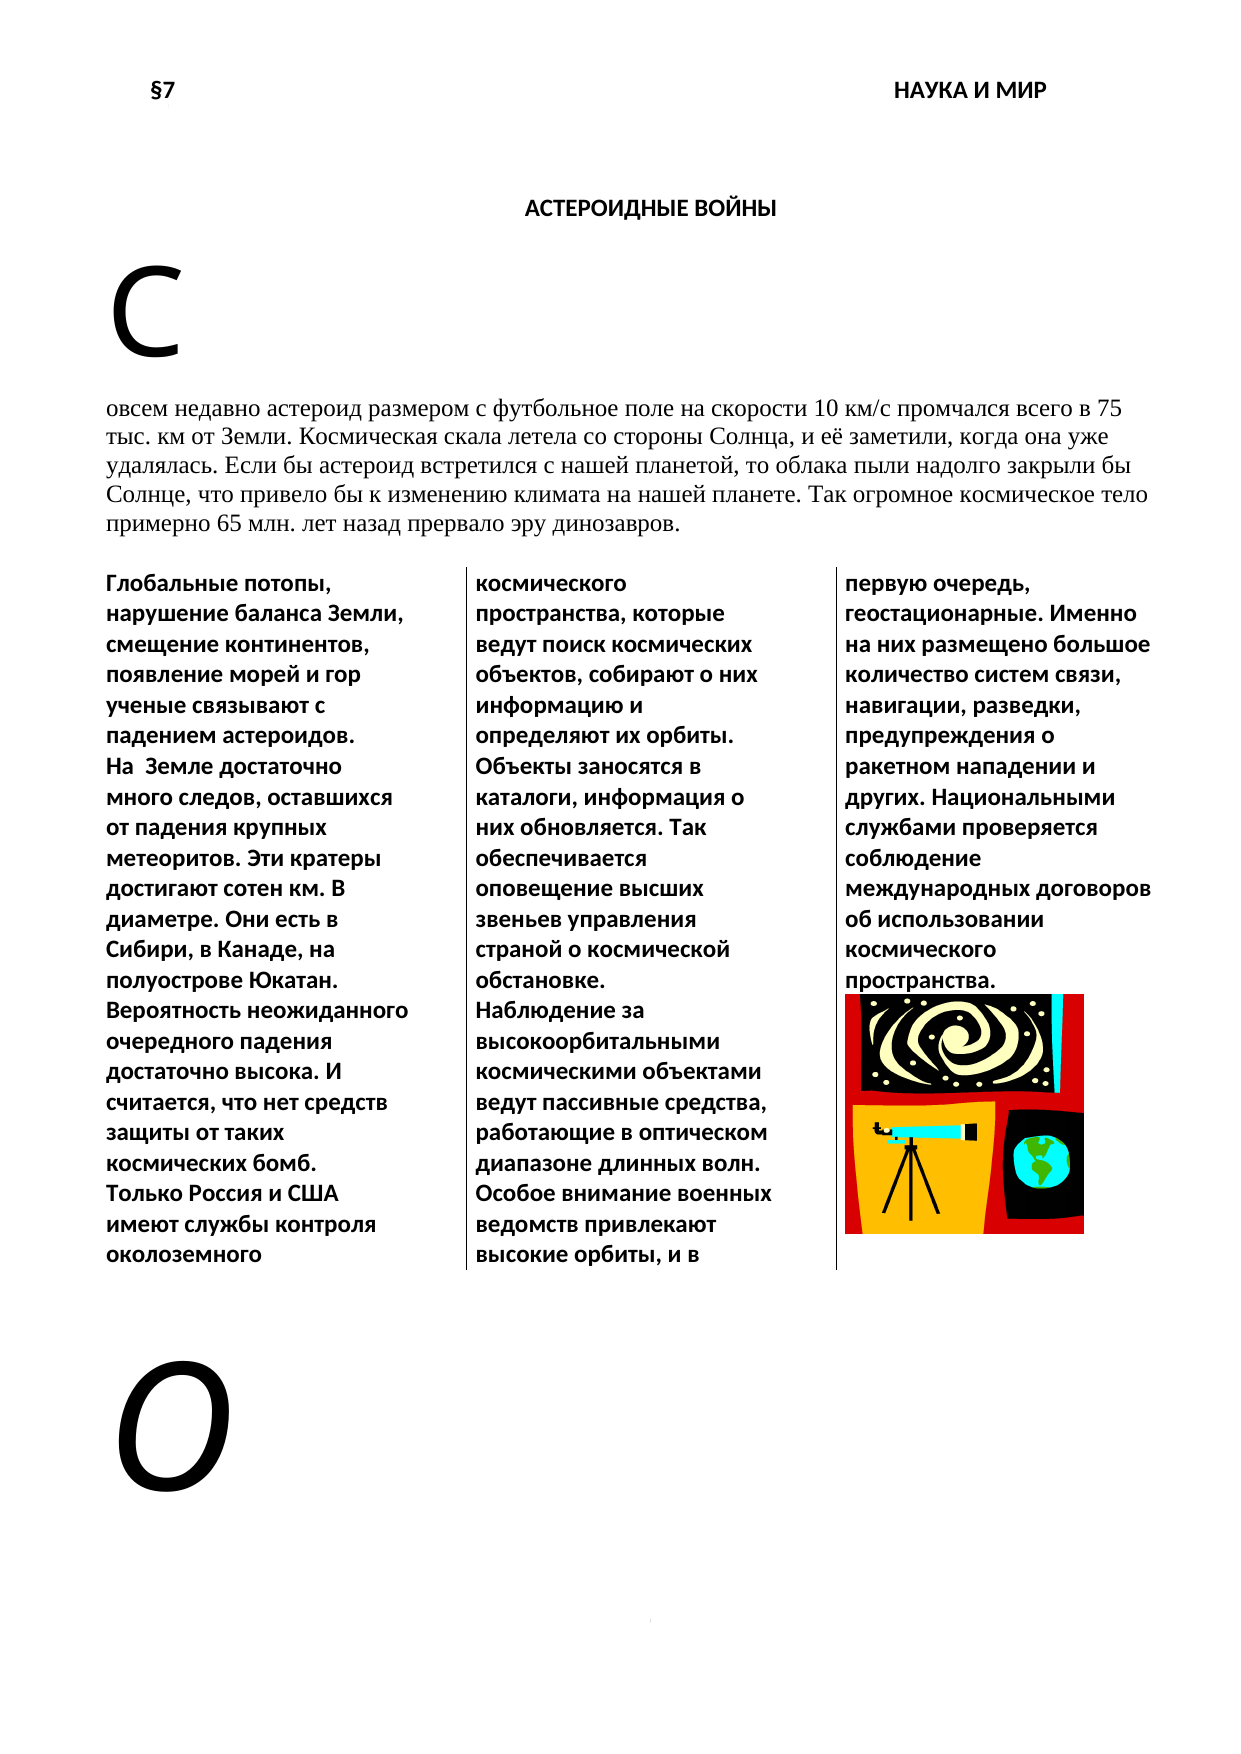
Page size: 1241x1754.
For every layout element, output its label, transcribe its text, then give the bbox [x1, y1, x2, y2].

text Глобальные потопы, нарушение баланса Земли, смещение континентов, появление морей и гор ученые связывают с падением астероидов. [106, 567, 412, 750]
text О [106, 1299, 1183, 1542]
text Только Россия и США имеют службы контроля околоземного [106, 1177, 412, 1269]
text С [106, 222, 1152, 393]
text АСТЕРОИДНЫЕ ВОЙНЫ [150, 191, 1152, 222]
picture [845, 994, 1084, 1234]
text космического пространства, которые ведут поиск космических объектов, собирают о них информацию и определяют их орбиты. Объекты заносятся в каталоги, информация о них обновляется. Так обеспечивается оповещение высших звеньев управления страной о космической обстановке. [475, 567, 782, 994]
text овсем недавно астероид размером с футбольное поле на скорости 10 км/с промчался всего в 75 тыс. км от Земли. Космическая скала летела со стороны Солнца, и её заметили, когда она уже удалялась. Если бы астероид встретился с нашей планетой, то облака пыли надолго закрыли бы Солнце, что привело бы к изменению климата на нашей планете. Так огромное космическое тело примерно 65 млн. лет назад прервало эру динозавров. [106, 393, 1152, 536]
text На Земле достаточно много следов, оставшихся от падения крупных метеоритов. Эти кратеры достигают сотен км. В диаметре. Они есть в Сибири, в Канаде, на полуострове Юкатан. Вероятность неожиданного очередного падения достаточно высока. И считается, что нет средств защиты от таких космических бомб. [106, 750, 412, 1177]
text Наблюдение за высокоорбитальными космическими объектами ведут пассивные средства, работающие в оптическом диапазоне длинных волн. Особое внимание военных ведомств привлекают высокие орбиты, и в [475, 994, 782, 1269]
text первую очередь, геостационарные. Именно на них размещено большое количество систем связи, навигации, разведки, предупреждения о ракетном нападении и других. Национальными службами проверяется соблюдение международных договоров об использовании космического пространства. [845, 567, 1152, 1233]
